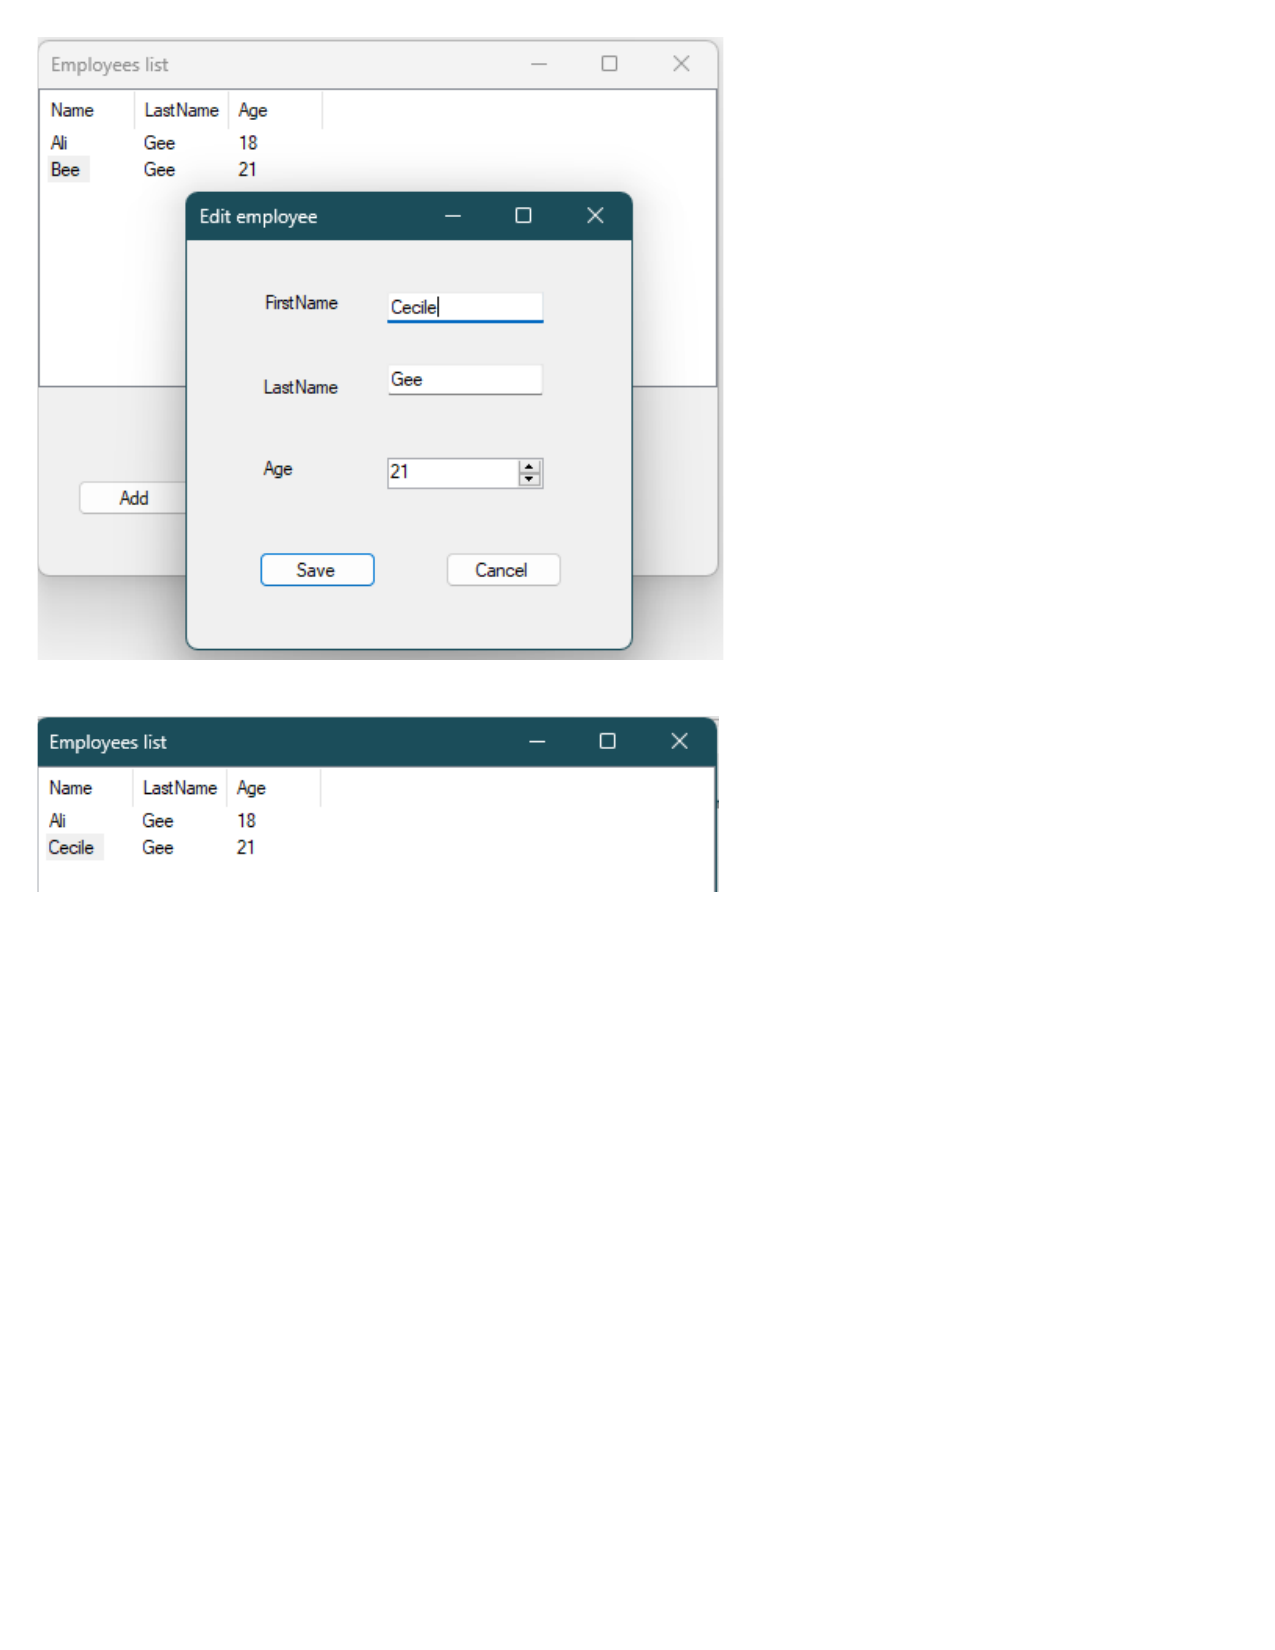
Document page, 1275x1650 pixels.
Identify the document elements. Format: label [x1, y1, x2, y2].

picture [37, 716, 719, 892]
picture [37, 37, 724, 660]
